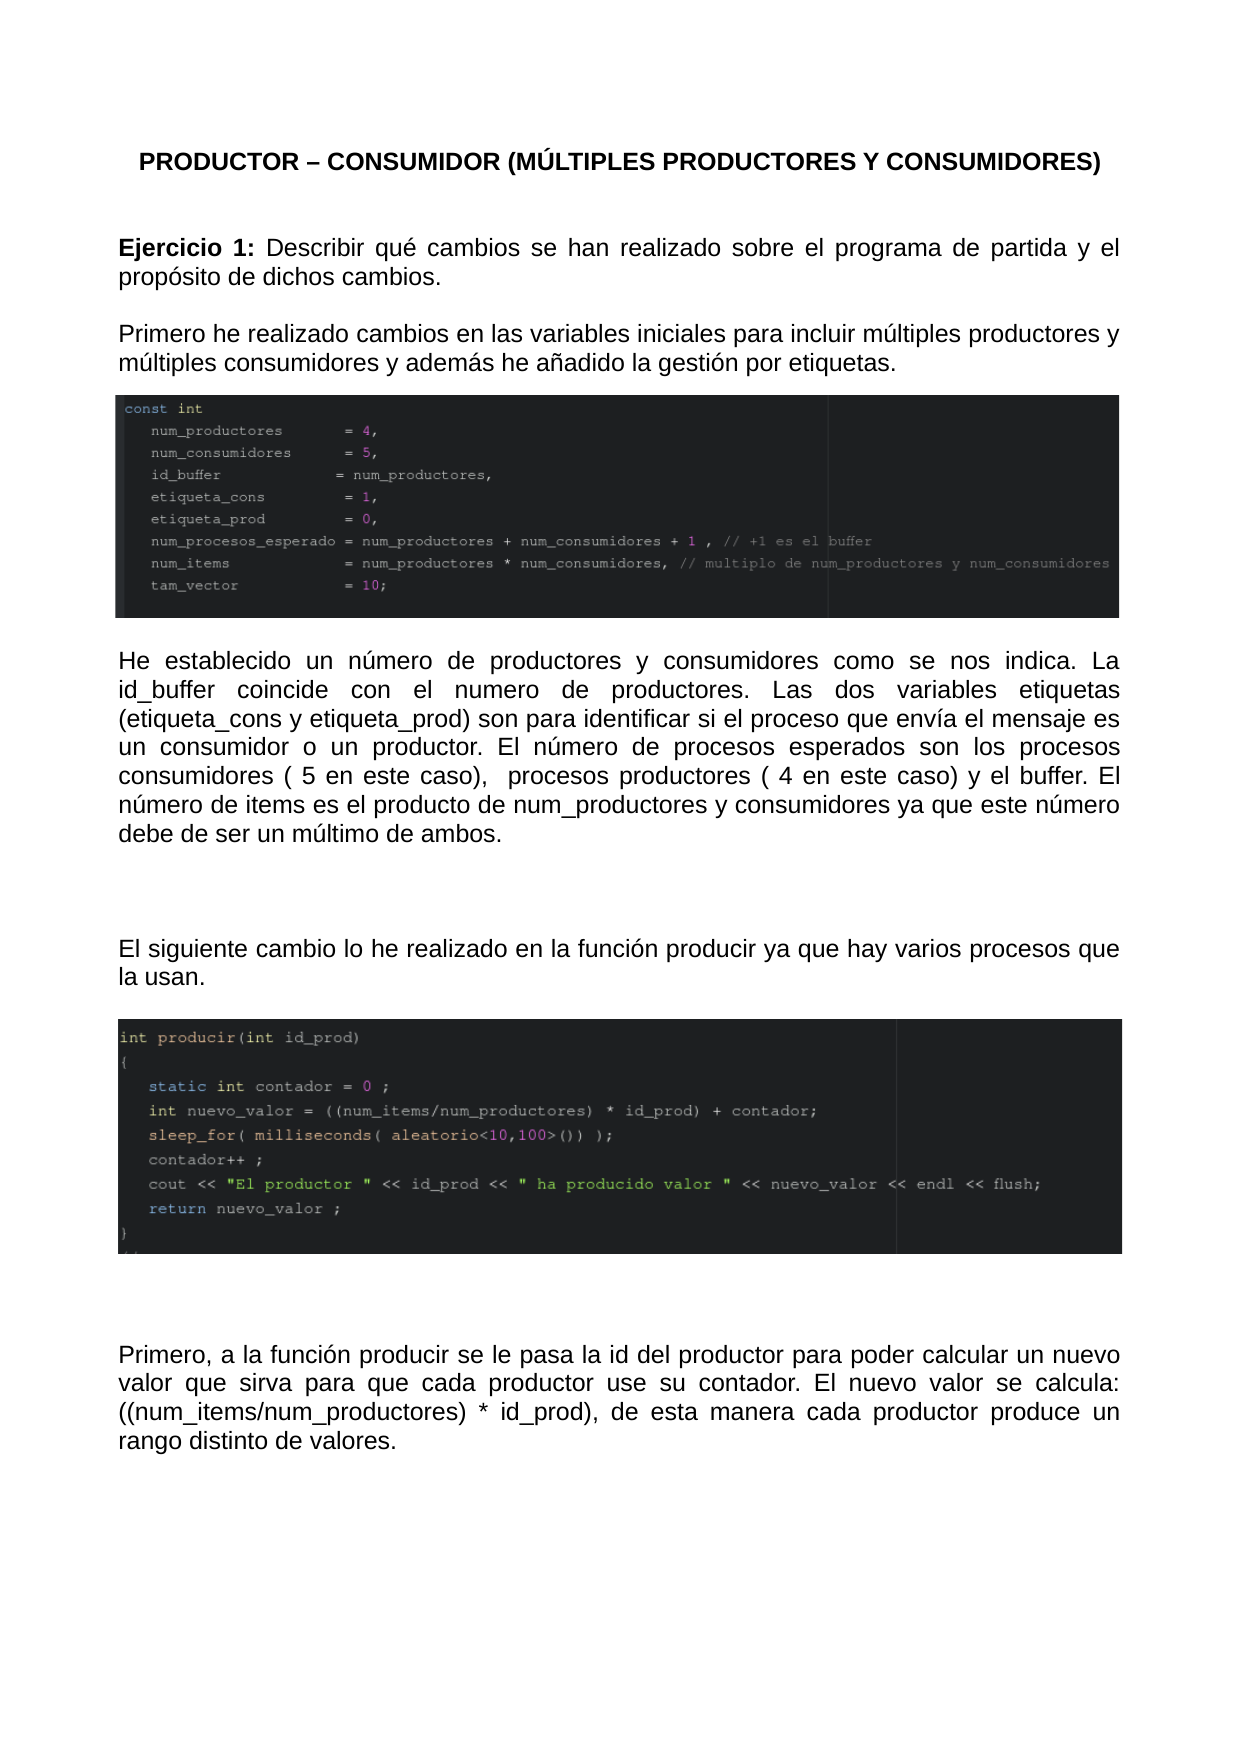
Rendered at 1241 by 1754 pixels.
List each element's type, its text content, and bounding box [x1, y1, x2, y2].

text Ejercicio 1: Describir qué cambios se han realizado sobre el programa de partida y el propósito de dichos cambios. [118, 233, 1122, 291]
text El siguiente cambio lo he realizado en la función producir ya que hay varios procesos que la usan. [118, 933, 1122, 991]
text Primero he realizado cambios en las variables iniciales para incluir múltiples productores y múltiples consumidores y además he añadido la gestión por etiquetas. [118, 319, 1122, 377]
picture [115, 395, 1120, 618]
picture [118, 1019, 1123, 1254]
text He establecido un número de productores y consumidores como se nos indica. La id_buffer coincide con el numero de productores. Las dos variables etiquetas (etiqueta_cons y etiqueta_prod) son para identificar si el proceso que envía el mensaje es un consumidor o un productor. El número de procesos esperados son los procesos consumidores ( 5 en este caso), procesos productores ( 4 en este caso) y el buffer. El número de items es el producto de num_productores y consumidores ya que este número debe de ser un múltimo de ambos. [118, 646, 1122, 847]
text Primero, a la función producir se le pasa la id del productor para poder calcular un nuevo valor que sirva para que cada productor use su contador. El nuevo valor se calcula: ((num_items/num_productores) * id_prod), de esta manera cada productor produce un rango distinto de valores. [118, 1339, 1122, 1454]
text PRODUCTOR – CONSUMIDOR (MÚLTIPLES PRODUCTORES Y CONSUMIDORES) [118, 147, 1122, 176]
